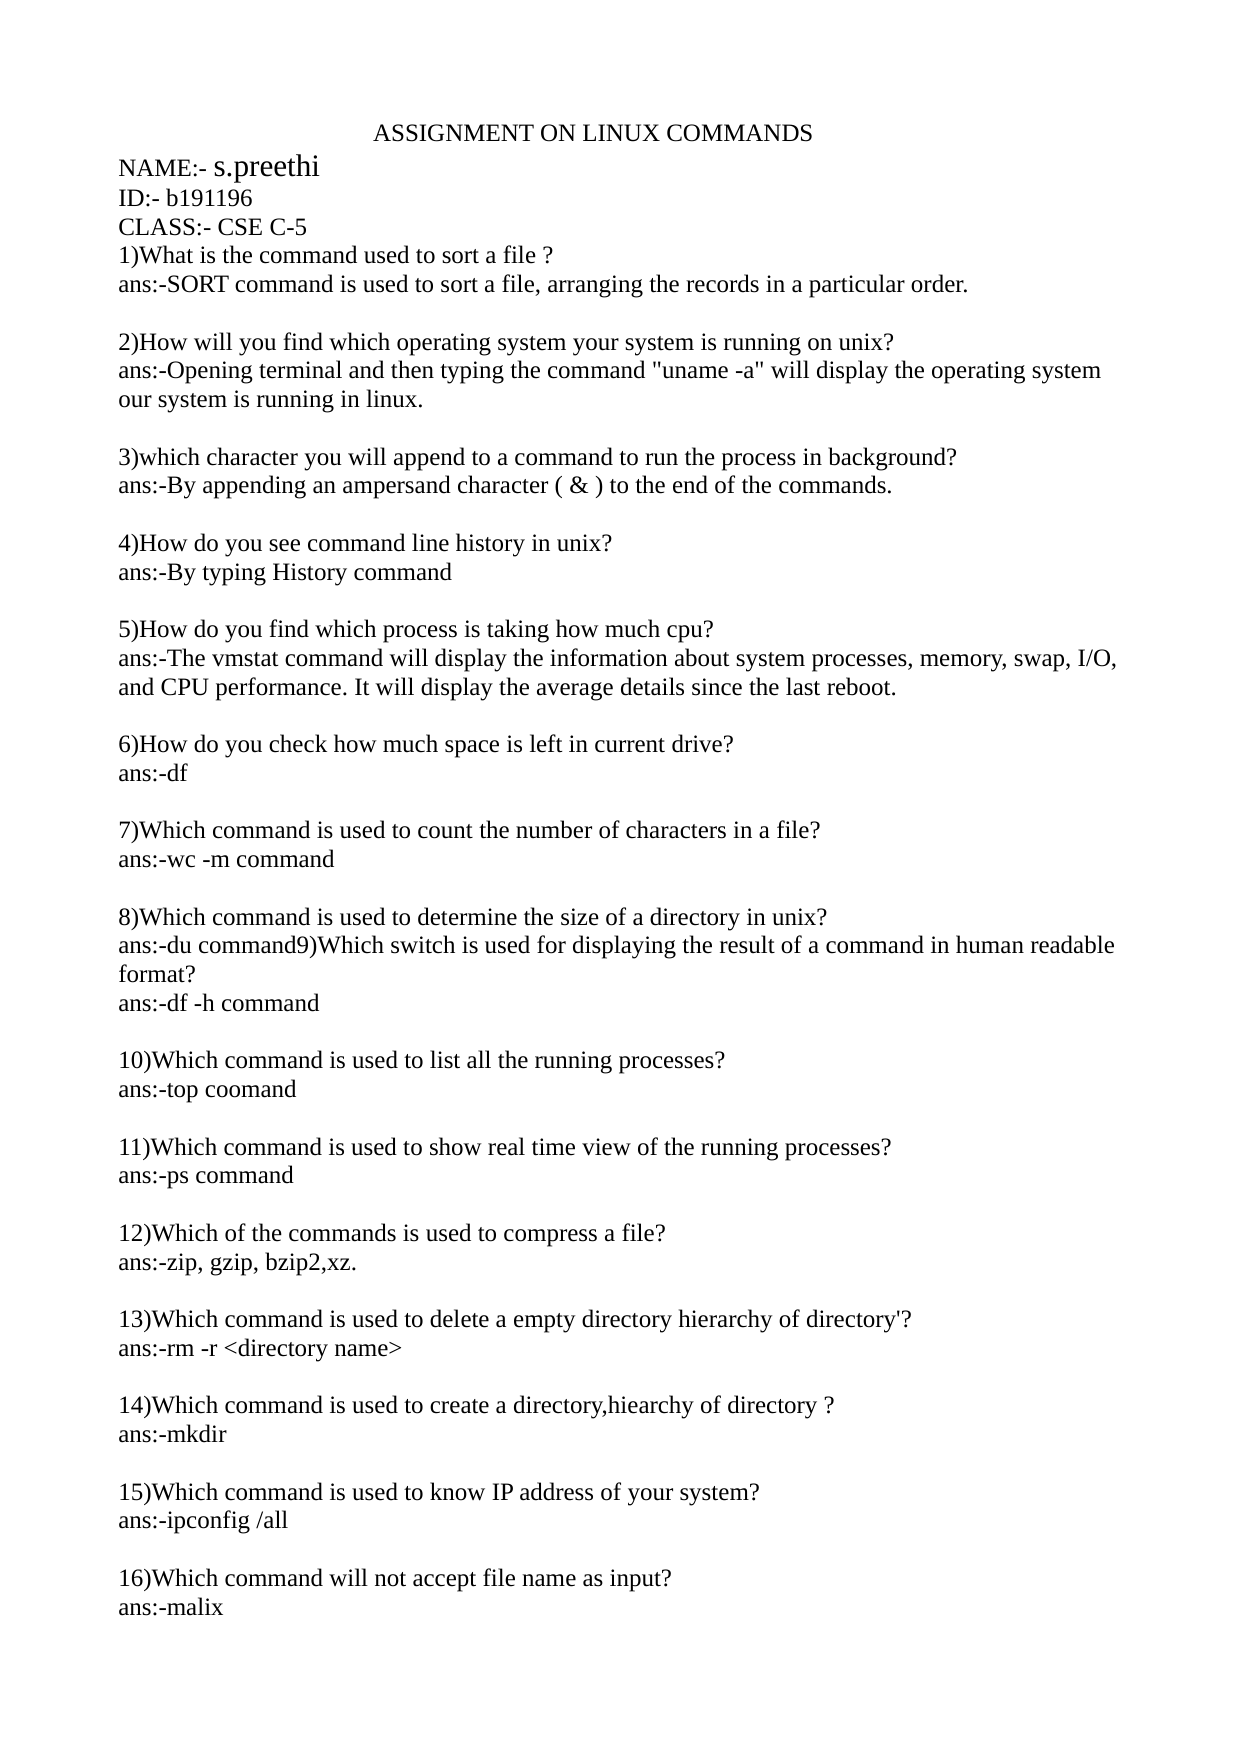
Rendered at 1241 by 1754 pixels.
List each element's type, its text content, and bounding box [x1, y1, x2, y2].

text 4)How do you see command line history in unix? [118, 528, 1122, 557]
text ans:-malix [118, 1592, 1122, 1620]
text ans:-Opening terminal and then typing the command "uname -a" will display the operating system [118, 355, 1122, 384]
text 5)How do you find which process is taking how much cpu? [118, 614, 1122, 643]
text ID:- b191196 [118, 183, 1122, 212]
text NAME:- s.preethi [118, 147, 1122, 183]
text ans:-wc -m command [118, 844, 1122, 873]
text 2)How will you find which operating system your system is running on unix? [118, 327, 1122, 355]
text 13)Which command is used to delete a empty directory hierarchy of directory'? [118, 1304, 1122, 1333]
text ans:-du command9)Which switch is used for displaying the result of a command in human readable format? [118, 930, 1122, 988]
text ans:-top coomand [118, 1074, 1122, 1103]
text ans:-ps command [118, 1160, 1122, 1189]
text ans:-mkdir [118, 1419, 1122, 1448]
text our system is running in linux. [118, 384, 1122, 413]
text 11)Which command is used to show real time view of the running processes? [118, 1132, 1122, 1160]
text 12)Which of the commands is used to compress a file? [118, 1218, 1122, 1247]
text ans:-rm -r <directory name> [118, 1333, 1122, 1362]
text 16)Which command will not accept file name as input? [118, 1563, 1122, 1592]
text 3)which character you will append to a command to run the process in background? [118, 442, 1122, 470]
text 6)How do you check how much space is left in current drive? [118, 729, 1122, 758]
text 15)Which command is used to know IP address of your system? [118, 1477, 1122, 1505]
text and CPU performance. It will display the average details since the last reboot. [118, 672, 1122, 700]
text 8)Which command is used to determine the size of a directory in unix? [118, 902, 1122, 930]
text ans:-df [118, 758, 1122, 787]
text 1)What is the command used to sort a file ? [118, 240, 1122, 269]
text ans:-df -h command [118, 988, 1122, 1017]
text ans:-By typing History command [118, 557, 1122, 585]
text ans:-SORT command is used to sort a file, arranging the records in a particular order. [118, 269, 1122, 298]
text ans:-The vmstat command will display the information about system processes, memory, swap, I/O, [118, 643, 1122, 672]
text ans:-By appending an ampersand character ( & ) to the end of the commands. [118, 470, 1122, 499]
text ans:-ipconfig /all [118, 1505, 1122, 1534]
text 7)Which command is used to count the number of characters in a file? [118, 815, 1122, 844]
text ASSIGNMENT ON LINUX COMMANDS [118, 118, 1122, 147]
text ans:-zip, gzip, bzip2,xz. [118, 1247, 1122, 1275]
text 14)Which command is used to create a directory,hiearchy of directory ? [118, 1390, 1122, 1419]
text 10)Which command is used to list all the running processes? [118, 1045, 1122, 1074]
text CLASS:- CSE C-5 [118, 212, 1122, 240]
